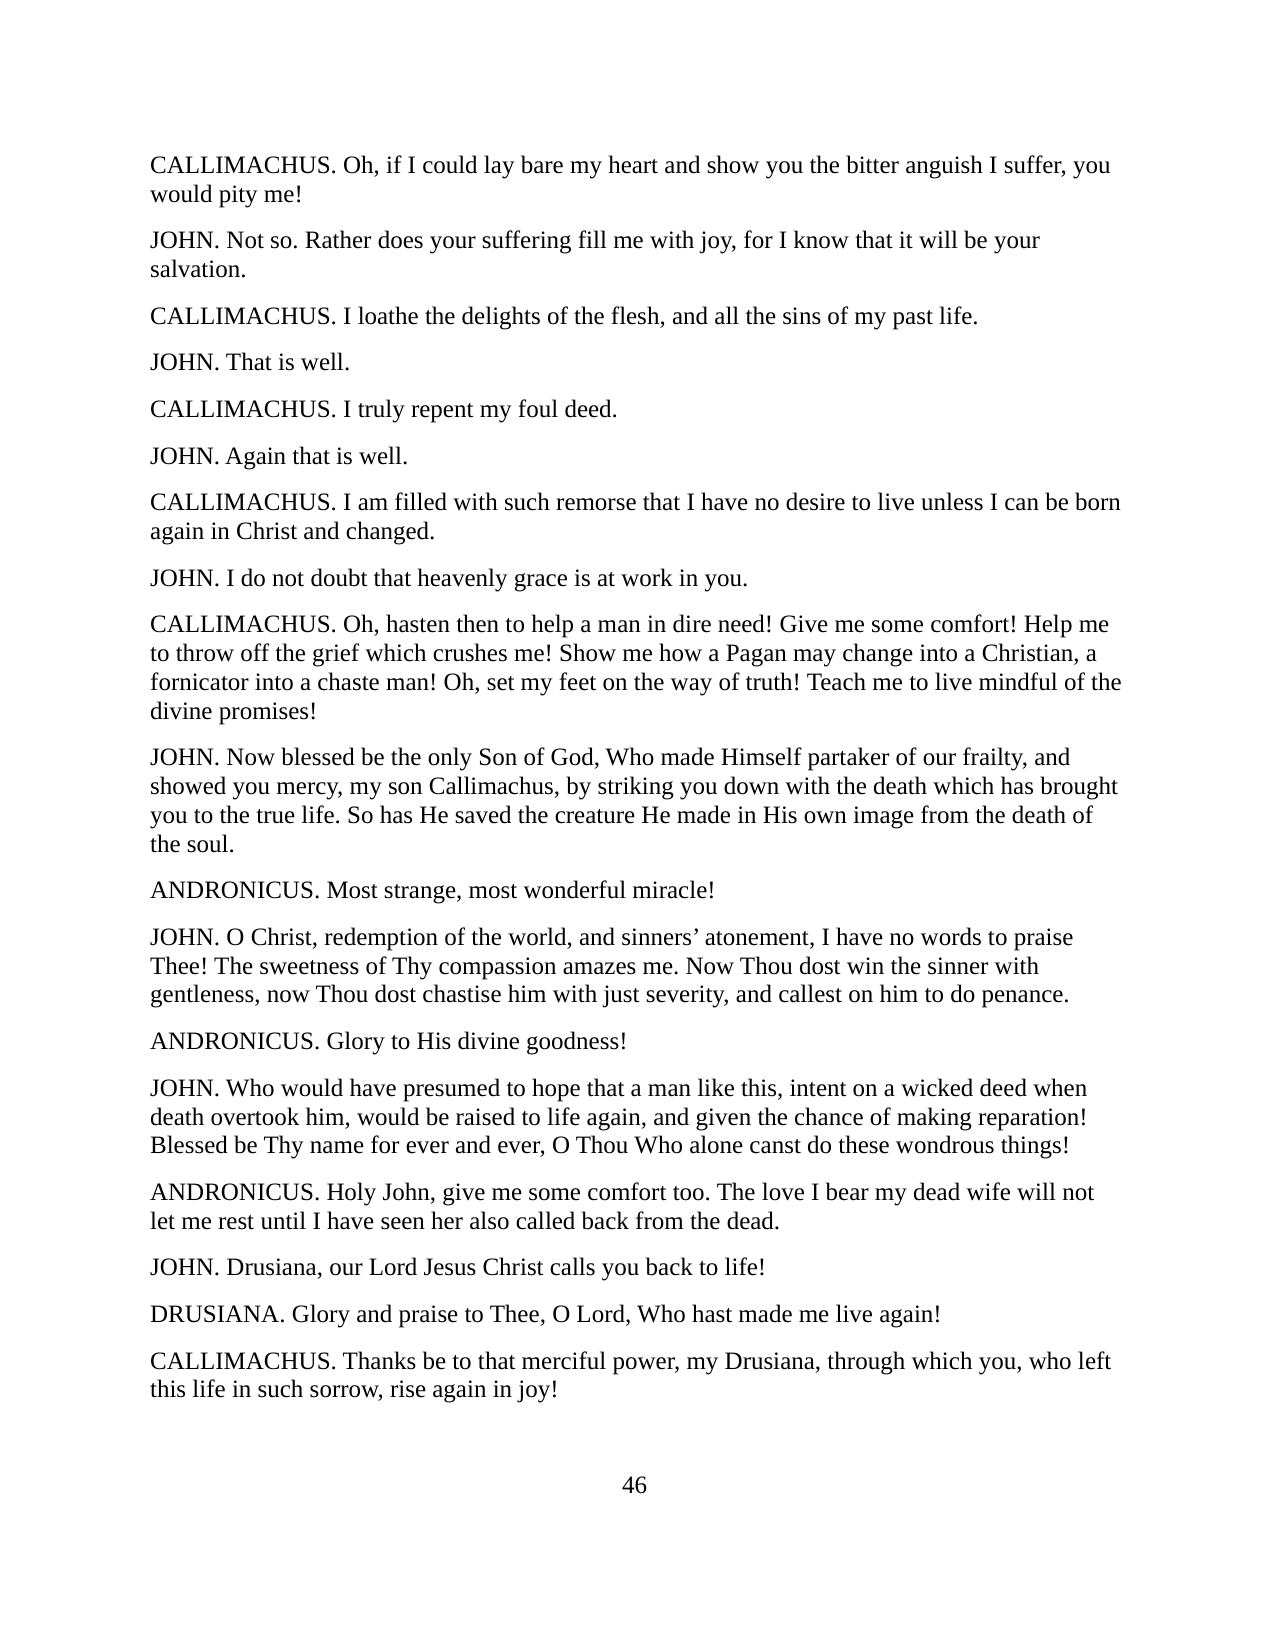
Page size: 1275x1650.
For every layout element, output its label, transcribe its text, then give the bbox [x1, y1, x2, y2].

text JOHN. Who would have presumed to hope that a man like this, intent on a wicked deed when death overtook him, would be raised to life again, and given the chance of making reparation! Blessed be Thy name for ever and ever, O Thou Who alone canst do these wondrous things! [150, 1073, 1125, 1159]
text DRUSIANA. Glory and praise to Thee, O Lord, Who hast made me live again! [150, 1299, 1125, 1328]
text CALLIMACHUS. I am filled with such remorse that I have no desire to live unless I can be born again in Christ and changed. [150, 487, 1125, 545]
text JOHN. Not so. Rather does your suffering fill me with joy, for I know that it will be your salvation. [150, 225, 1125, 283]
text ANDRONICUS. Holy John, give me some comfort too. The love I bear my dead wife will not let me rest until I have seen her also called back from the dead. [150, 1177, 1125, 1234]
text JOHN. Now blessed be the only Son of God, Who made Himself partaker of our frailty, and showed you mercy, my son Callimachus, by striking you down with the death which has brought you to the true life. So has He saved the creature He made in His own image from the death of the soul. [150, 742, 1125, 857]
text CALLIMACHUS. I loathe the delights of the flesh, and all the sins of my past life. [150, 301, 1125, 329]
text CALLIMACHUS. I truly repent my foul deed. [150, 394, 1125, 423]
text JOHN. I do not doubt that heavenly grace is at work in you. [150, 563, 1125, 592]
text ANDRONICUS. Most strange, most wonderful miracle! [150, 875, 1125, 904]
text JOHN. That is well. [150, 347, 1125, 376]
text CALLIMACHUS. Oh, if I could lay bare my heart and show you the bitter anguish I suffer, you would pity me! [150, 150, 1125, 207]
text JOHN. Drusiana, our Lord Jesus Christ calls you back to life! [150, 1252, 1125, 1281]
text CALLIMACHUS. Thanks be to that merciful power, my Drusiana, through which you, who left this life in such sorrow, rise again in joy! [150, 1346, 1125, 1403]
text CALLIMACHUS. Oh, hasten then to help a man in dire need! Give me some comfort! Help me to throw off the grief which crushes me! Show me how a Pagan may change into a Christian, a fornicator into a chaste man! Oh, set my feet on the way of truth! Teach me to live mindful of the divine promises! [150, 609, 1125, 724]
text ANDRONICUS. Glory to His divine goodness! [150, 1026, 1125, 1055]
text JOHN. Again that is well. [150, 441, 1125, 469]
text JOHN. O Christ, redemption of the world, and sinners’ atonement, I have no words to praise Thee! The sweetness of Thy compassion amazes me. Now Thou dost win the sinner with gentleness, now Thou dost chastise him with just severity, and callest on him to do penance. [150, 922, 1125, 1008]
